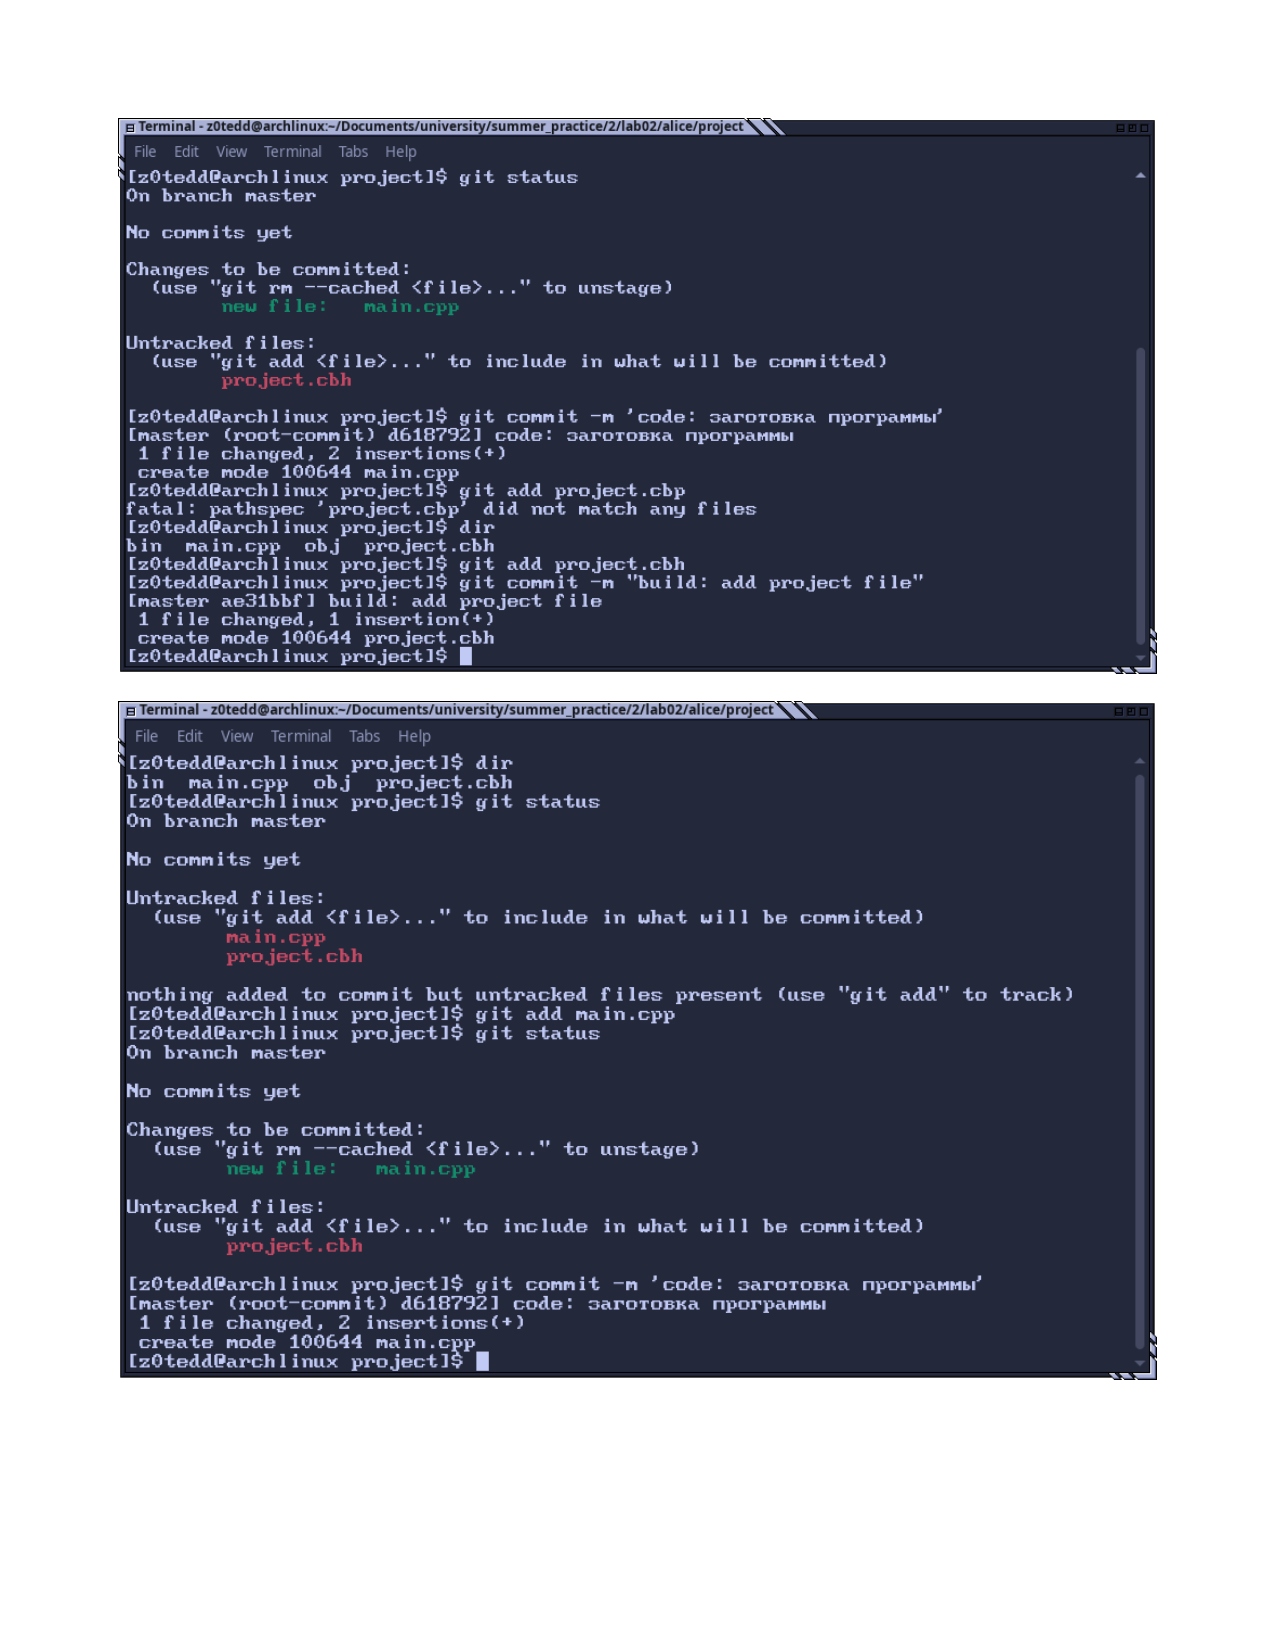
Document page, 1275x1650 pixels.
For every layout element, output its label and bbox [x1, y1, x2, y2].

picture [118, 118, 1157, 674]
picture [118, 701, 1157, 1380]
